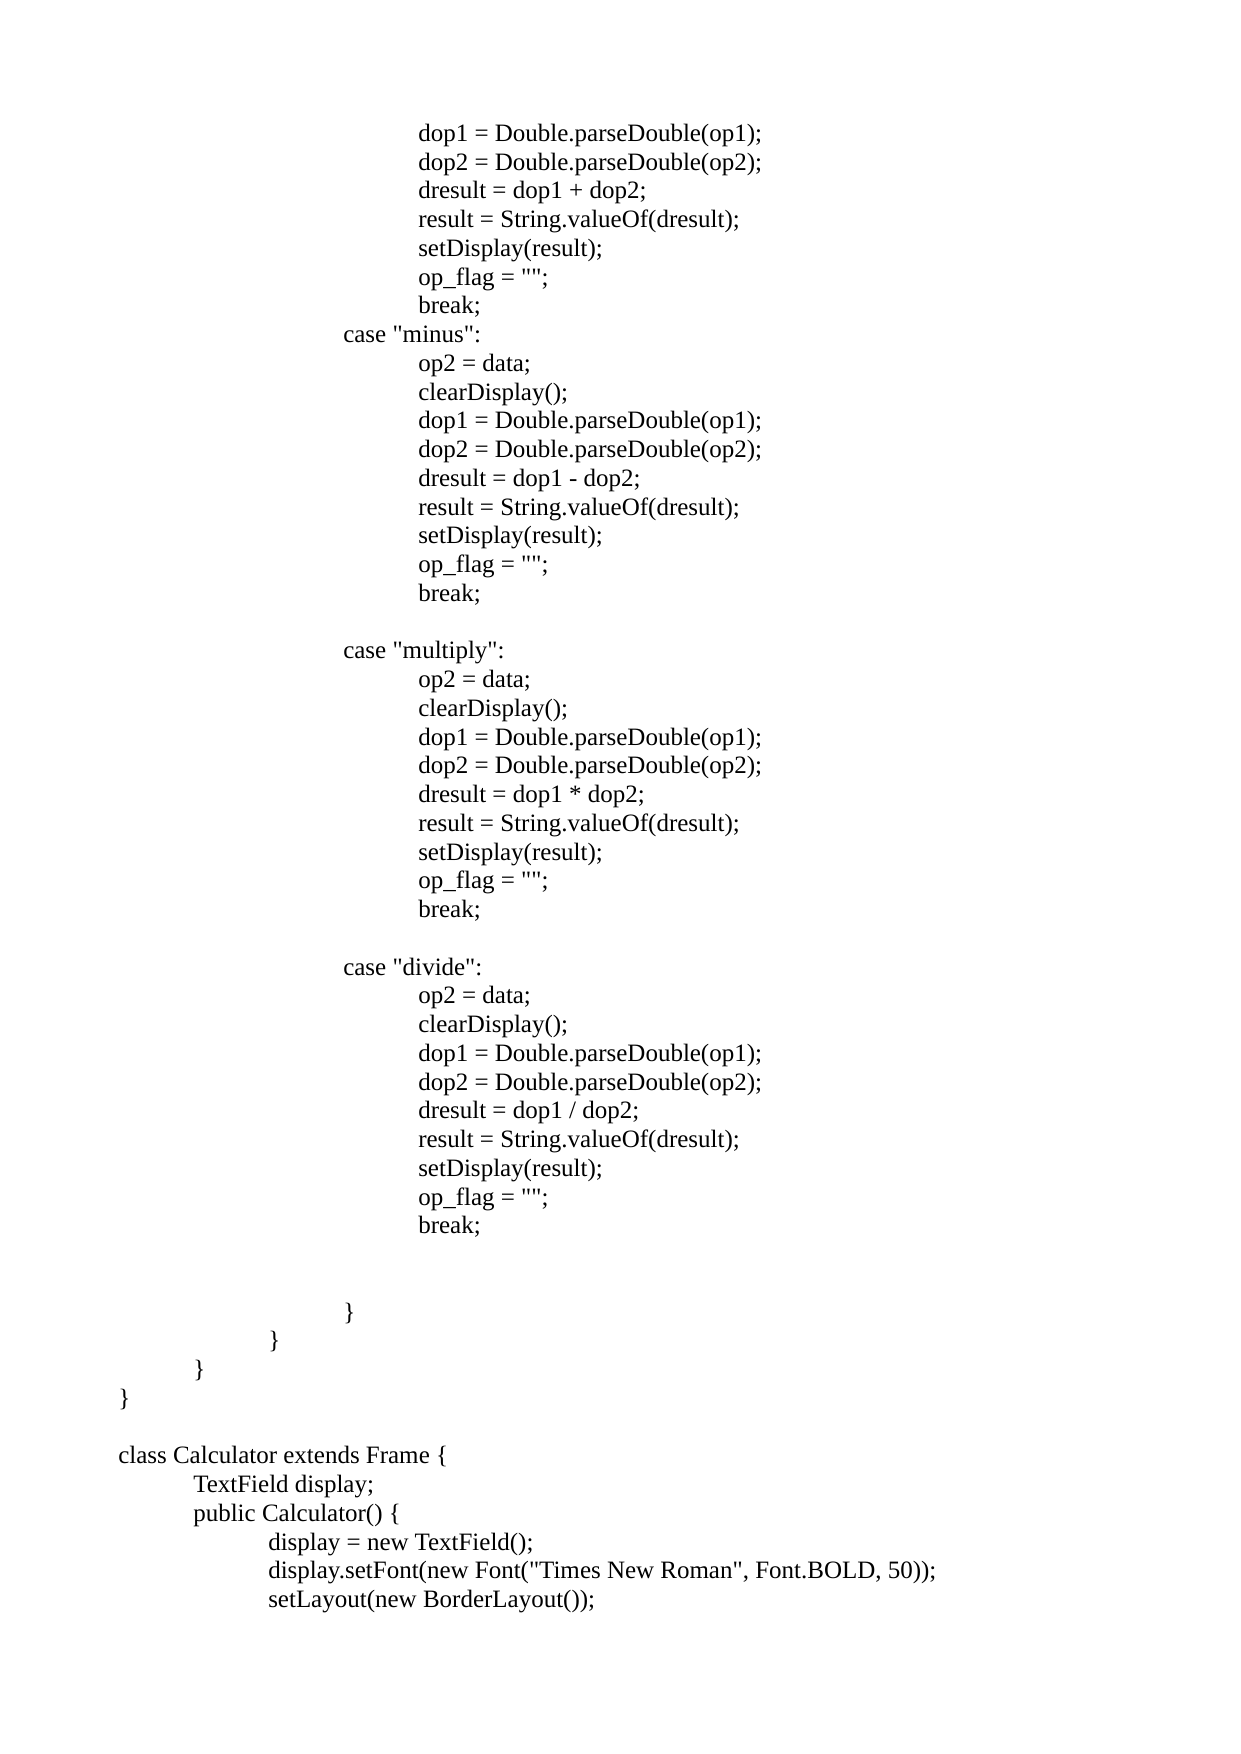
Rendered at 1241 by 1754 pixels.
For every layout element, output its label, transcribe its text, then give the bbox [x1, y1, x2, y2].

text break; [118, 1211, 1122, 1239]
text clearDisplay(); [118, 377, 1122, 406]
text display = new TextField(); [118, 1527, 1122, 1556]
text dop1 = Double.parseDouble(op1); [118, 406, 1122, 434]
text dop2 = Double.parseDouble(op2); [118, 147, 1122, 176]
text dop2 = Double.parseDouble(op2); [118, 434, 1122, 463]
text dresult = dop1 * dop2; [118, 779, 1122, 808]
text class Calculator extends Frame { [118, 1441, 1122, 1469]
text TextField display; [118, 1469, 1122, 1498]
text dop2 = Double.parseDouble(op2); [118, 1067, 1122, 1096]
text } [118, 1326, 1122, 1354]
text dop2 = Double.parseDouble(op2); [118, 751, 1122, 779]
text clearDisplay(); [118, 693, 1122, 722]
text } [118, 1354, 1122, 1383]
text result = String.valueOf(dresult); [118, 492, 1122, 521]
text dop1 = Double.parseDouble(op1); [118, 1038, 1122, 1067]
text op2 = data; [118, 348, 1122, 377]
text dresult = dop1 / dop2; [118, 1096, 1122, 1124]
text op_flag = ""; [118, 549, 1122, 578]
text op_flag = ""; [118, 866, 1122, 894]
text setDisplay(result); [118, 521, 1122, 549]
text op_flag = ""; [118, 262, 1122, 291]
text clearDisplay(); [118, 1009, 1122, 1038]
text break; [118, 578, 1122, 607]
text public Calculator() { [118, 1498, 1122, 1527]
text result = String.valueOf(dresult); [118, 204, 1122, 233]
text case "minus": [118, 319, 1122, 348]
text op2 = data; [118, 664, 1122, 693]
text result = String.valueOf(dresult); [118, 1124, 1122, 1153]
text result = String.valueOf(dresult); [118, 808, 1122, 837]
text dop1 = Double.parseDouble(op1); [118, 722, 1122, 751]
text setDisplay(result); [118, 1153, 1122, 1182]
text break; [118, 291, 1122, 319]
text dop1 = Double.parseDouble(op1); [118, 118, 1122, 147]
text } [118, 1297, 1122, 1326]
text op2 = data; [118, 981, 1122, 1009]
text display.setFont(new Font("Times New Roman", Font.BOLD, 50)); [118, 1556, 1122, 1584]
text case "divide": [118, 952, 1122, 981]
text op_flag = ""; [118, 1182, 1122, 1211]
text break; [118, 894, 1122, 923]
text setDisplay(result); [118, 233, 1122, 262]
text dresult = dop1 - dop2; [118, 463, 1122, 492]
text setLayout(new BorderLayout()); [118, 1584, 1122, 1613]
text dresult = dop1 + dop2; [118, 176, 1122, 204]
text } [118, 1383, 1122, 1412]
text setDisplay(result); [118, 837, 1122, 866]
text case "multiply": [118, 636, 1122, 664]
